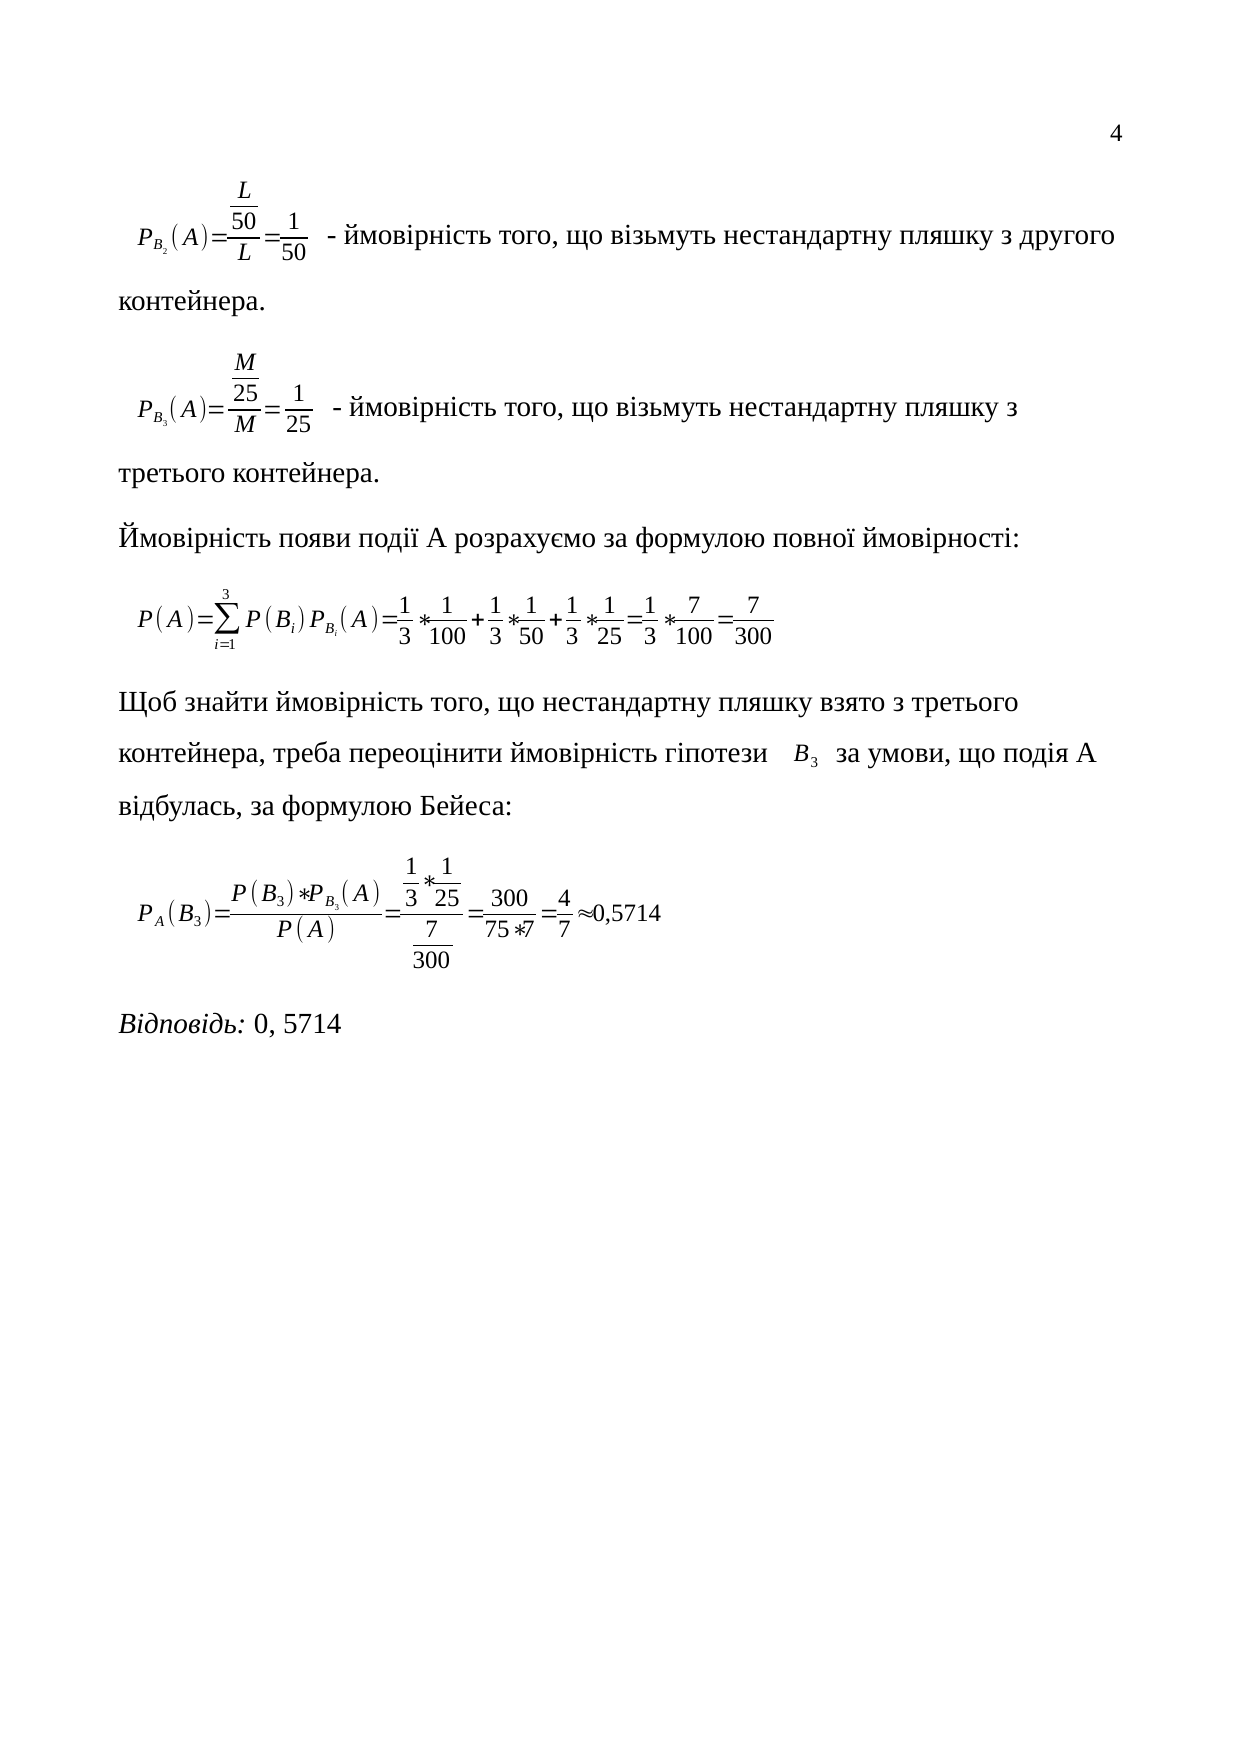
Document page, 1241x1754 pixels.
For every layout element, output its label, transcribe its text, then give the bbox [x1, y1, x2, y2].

text - ймовірність того, що візьмуть нестандартну пляшку з третього контейнера. [118, 348, 1122, 489]
text Ймовірність появи події А розрахуємо за формулою повної ймовірності: [118, 521, 1122, 554]
text - ймовірність того, що візьмуть нестандартну пляшку з другого контейнера. [118, 176, 1122, 317]
text Щоб знайти ймовірність того, що нестандартну пляшку взято з третього контейнера, треба переоцінити ймовірність гіпотези за умови, що подія А відбулась, за формулою Бейеса: [118, 684, 1122, 822]
text Відповідь: 0, 5714 [118, 1006, 1122, 1039]
